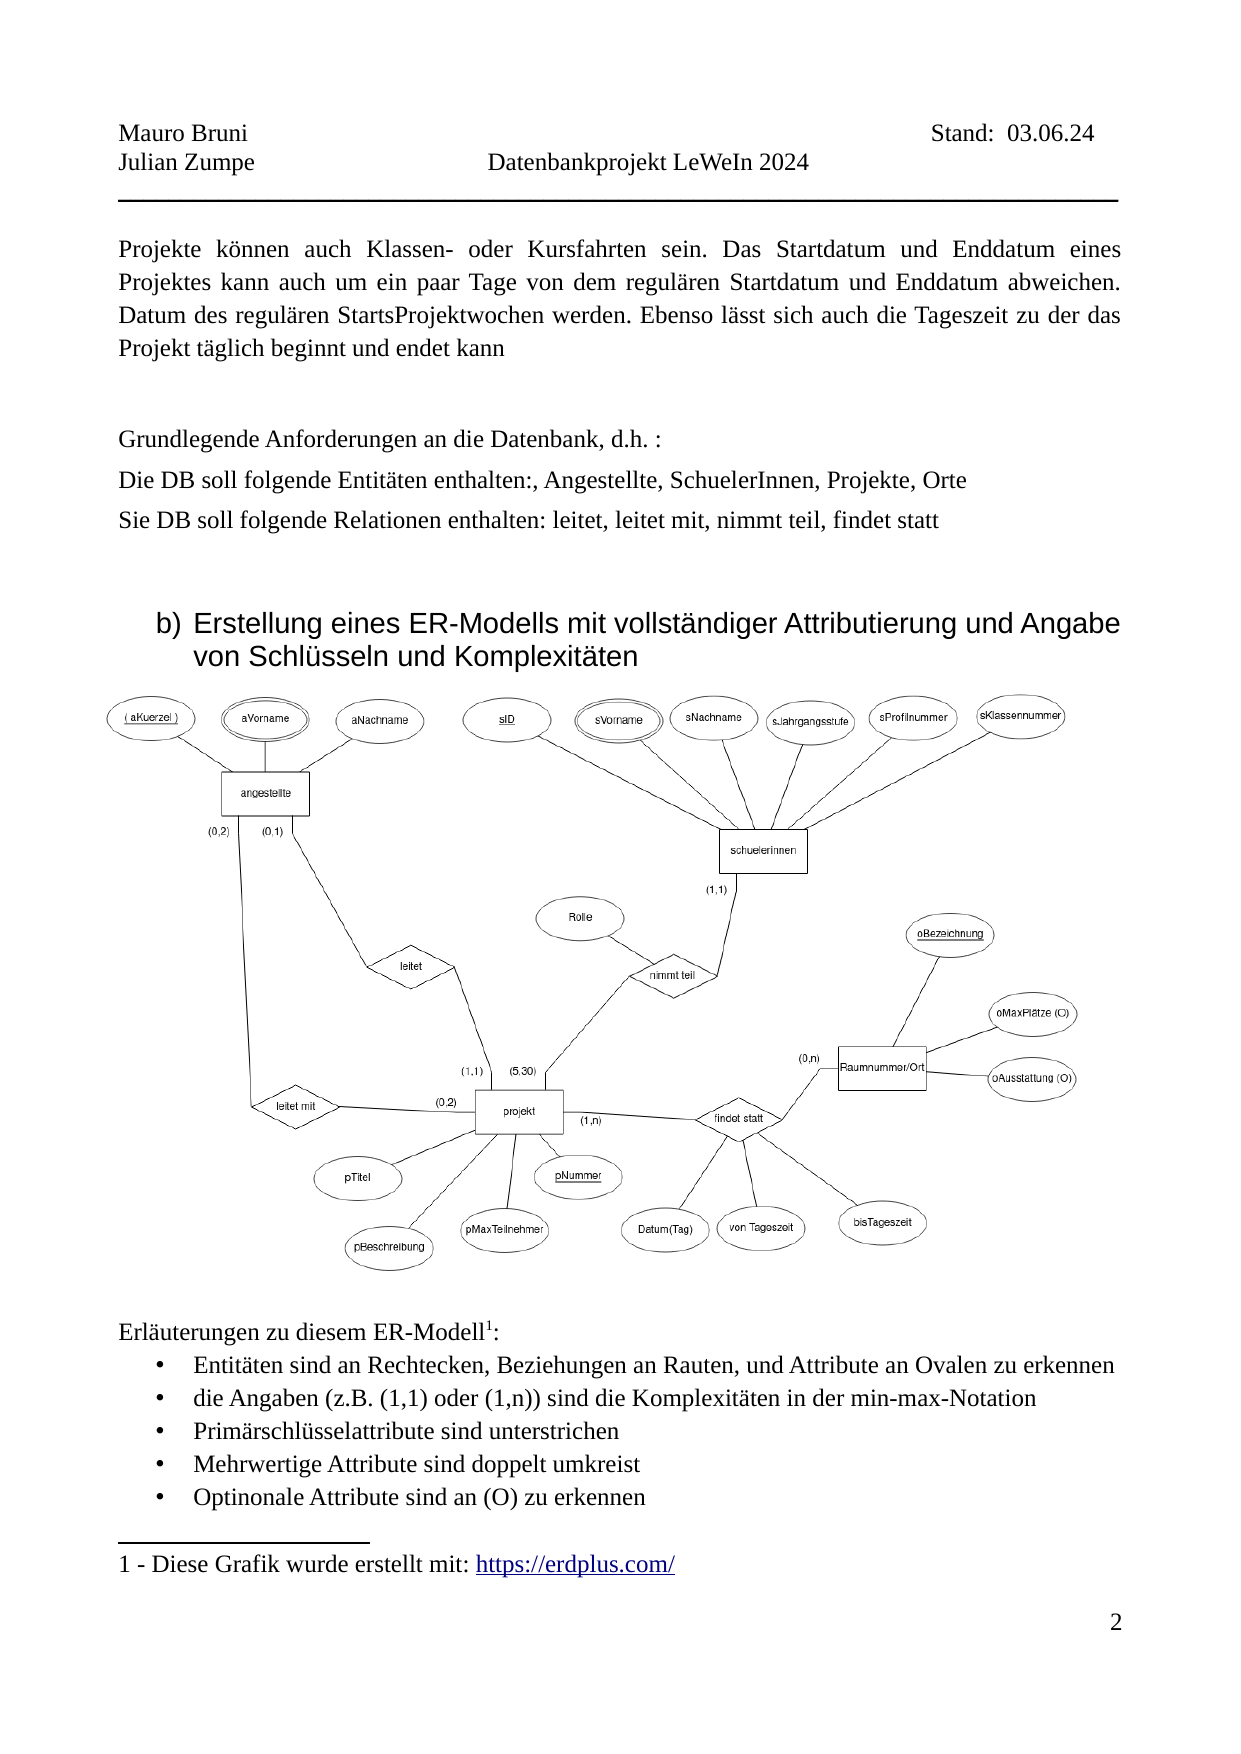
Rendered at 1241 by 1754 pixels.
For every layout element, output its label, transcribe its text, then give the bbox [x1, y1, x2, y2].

subtitle Erstellung eines ER-Modells mit vollständiger Attributierung und Angabe von Schlüsseln und Komplexitäten [156, 606, 1122, 673]
text Die DB soll folgende Entitäten enthalten:, Angestellte, SchuelerInnen, Projekte, Orte [118, 465, 1122, 494]
list Entitäten sind an Rechtecken, Beziehungen an Rauten, und Attribute an Ovalen zu erkennen [156, 1350, 1122, 1379]
text - Diese Grafik wurde erstellt mit: https://erdplus.com/ [118, 1549, 1122, 1578]
text Projekte können auch Klassen- oder Kursfahrten sein. Das Startdatum und Enddatum eines Projektes kann auch um ein paar Tage von dem regulären Startdatum und Enddatum abweichen. Datum des regulären StartsProjektwochen werden. Ebenso lässt sich auch die Tageszeit zu der das Projekt täglich beginnt und endet kann [118, 234, 1122, 362]
list Optinonale Attribute sind an (O) zu erkennen [156, 1482, 1122, 1511]
list die Angaben (z.B. (1,1) oder (1,n)) sind die Komplexitäten in der min-max-Notation [156, 1383, 1122, 1412]
text Erläuterungen zu diesem ER-Modell: [118, 1317, 1122, 1346]
text Sie DB soll folgende Relationen enthalten: leitet, leitet mit, nimmt teil, findet statt [118, 506, 1122, 534]
text Grundlegende Anforderungen an die Datenbank, d.h. : [118, 424, 1122, 453]
list Mehrwertige Attribute sind doppelt umkreist [156, 1449, 1122, 1478]
picture [92, 686, 336, 1280]
list Primärschlüsselattribute sind unterstrichen [156, 1416, 1122, 1445]
